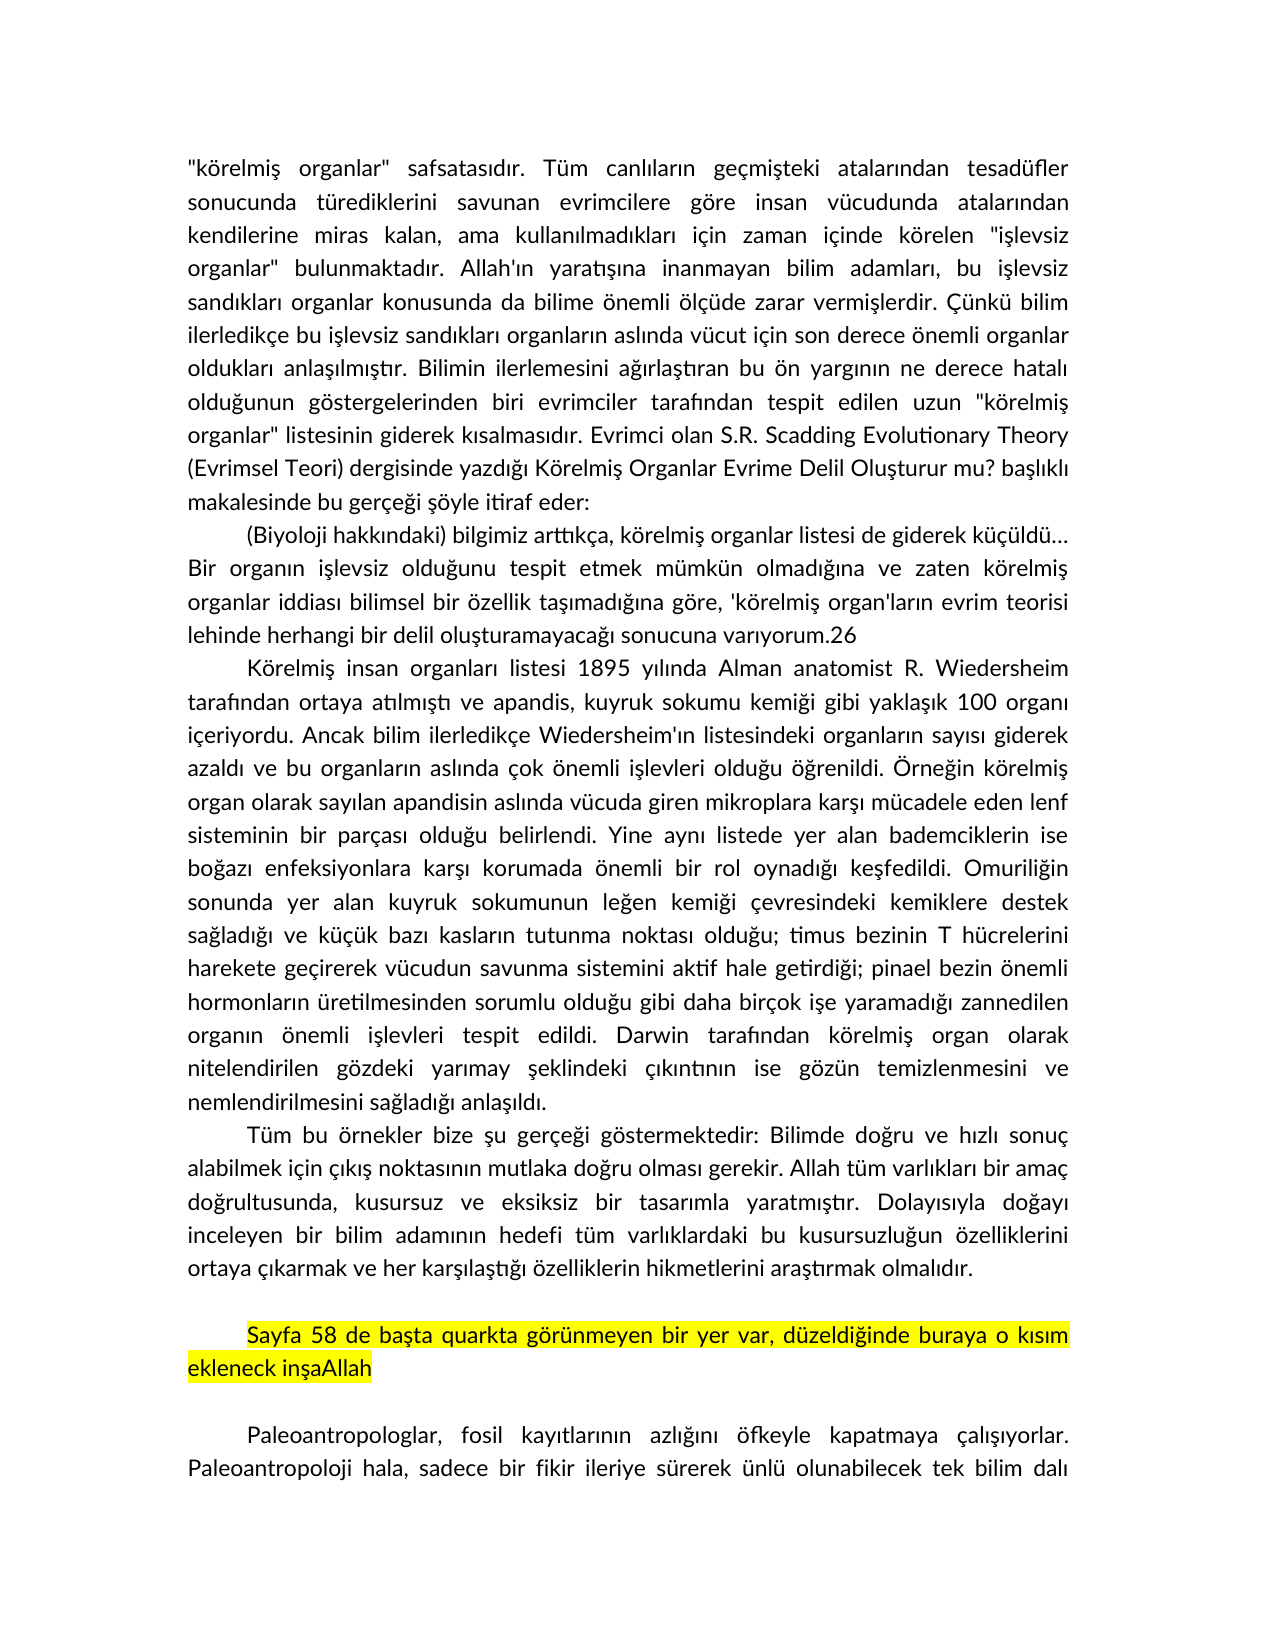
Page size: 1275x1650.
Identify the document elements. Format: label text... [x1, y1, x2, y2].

text (Biyoloji hakkındaki) bilgimiz arttıkça, körelmiş organlar listesi de giderek küçüldü… Bir organın işlevsiz olduğunu tespit etmek mümkün olmadığına ve zaten körelmiş organlar iddiası bilimsel bir özellik taşımadığına göre, 'körelmiş organ'ların evrim teorisi lehinde herhangi bir delil oluşturamayacağı sonucuna varıyorum.26 [187, 517, 1070, 650]
text Körelmiş insan organları listesi 1895 yılında Alman anatomist R. Wiedersheim tarafından ortaya atılmıştı ve apandis, kuyruk sokumu kemiği gibi yaklaşık 100 organı içeriyordu. Ancak bilim ilerledikçe Wiedersheim'ın listesindeki organların sayısı giderek azaldı ve bu organların aslında çok önemli işlevleri olduğu öğrenildi. Örneğin körelmiş organ olarak sayılan apandisin aslında vücuda giren mikroplara karşı mücadele eden lenf sisteminin bir parçası olduğu belirlendi. Yine aynı listede yer alan bademciklerin ise boğazı enfeksiyonlara karşı korumada önemli bir rol oynadığı keşfedildi. Omuriliğin sonunda yer alan kuyruk sokumunun leğen kemiği çevresindeki kemiklere destek sağladığı ve küçük bazı kasların tutunma noktası olduğu; timus bezinin T hücrelerini harekete geçirerek vücudun savunma sistemini aktif hale getirdiği; pinael bezin önemli hormonların üretilmesinden sorumlu olduğu gibi daha birçok işe yaramadığı zannedilen organın önemli işlevleri tespit edildi. Darwin tarafından körelmiş organ olarak nitelendirilen gözdeki yarımay şeklindeki çıkıntının ise gözün temizlenmesini ve nemlendirilmesini sağladığı anlaşıldı. [187, 650, 1070, 1117]
text "körelmiş organlar" safsatasıdır. Tüm canlıların geçmişteki atalarından tesadüfler sonucunda türediklerini savunan evrimcilere göre insan vücudunda atalarından kendilerine miras kalan, ama kullanılmadıkları için zaman içinde körelen "işlevsiz organlar" bulunmaktadır. Allah'ın yaratışına inanmayan bilim adamları, bu işlevsiz sandıkları organlar konusunda da bilime önemli ölçüde zarar vermişlerdir. Çünkü bilim ilerledikçe bu işlevsiz sandıkları organların aslında vücut için son derece önemli organlar oldukları anlaşılmıştır. Bilimin ilerlemesini ağırlaştıran bu ön yargının ne derece hatalı olduğunun göstergelerinden biri evrimciler tarafından tespit edilen uzun "körelmiş organlar" listesinin giderek kısalmasıdır. Evrimci olan S.R. Scadding Evolutionary Theory (Evrimsel Teori) dergisinde yazdığı Körelmiş Organlar Evrime Delil Oluşturur mu? başlıklı makalesinde bu gerçeği şöyle itiraf eder: [187, 150, 1070, 517]
text Tüm bu örnekler bize şu gerçeği göstermektedir: Bilimde doğru ve hızlı sonuç alabilmek için çıkış noktasının mutlaka doğru olması gerekir. Allah tüm varlıkları bir amaç doğrultusunda, kusursuz ve eksiksiz bir tasarımla yaratmıştır. Dolayısıyla doğayı inceleyen bir bilim adamının hedefi tüm varlıklardaki bu kusursuzluğun özelliklerini ortaya çıkarmak ve her karşılaştığı özelliklerin hikmetlerini araştırmak olmalıdır. [187, 1117, 1070, 1283]
text Sayfa 58 de başta quarkta görünmeyen bir yer var, düzeldiğinde buraya o kısım ekleneck inşaAllah [187, 1317, 1070, 1383]
text Paleoantropologlar, fosil kayıtlarının azlığını öfkeyle kapatmaya çalışıyorlar. Paleoantropoloji hala, sadece bir fikir ileriye sürerek ünlü olunabilecek tek bilim dalı [187, 1417, 1070, 1483]
